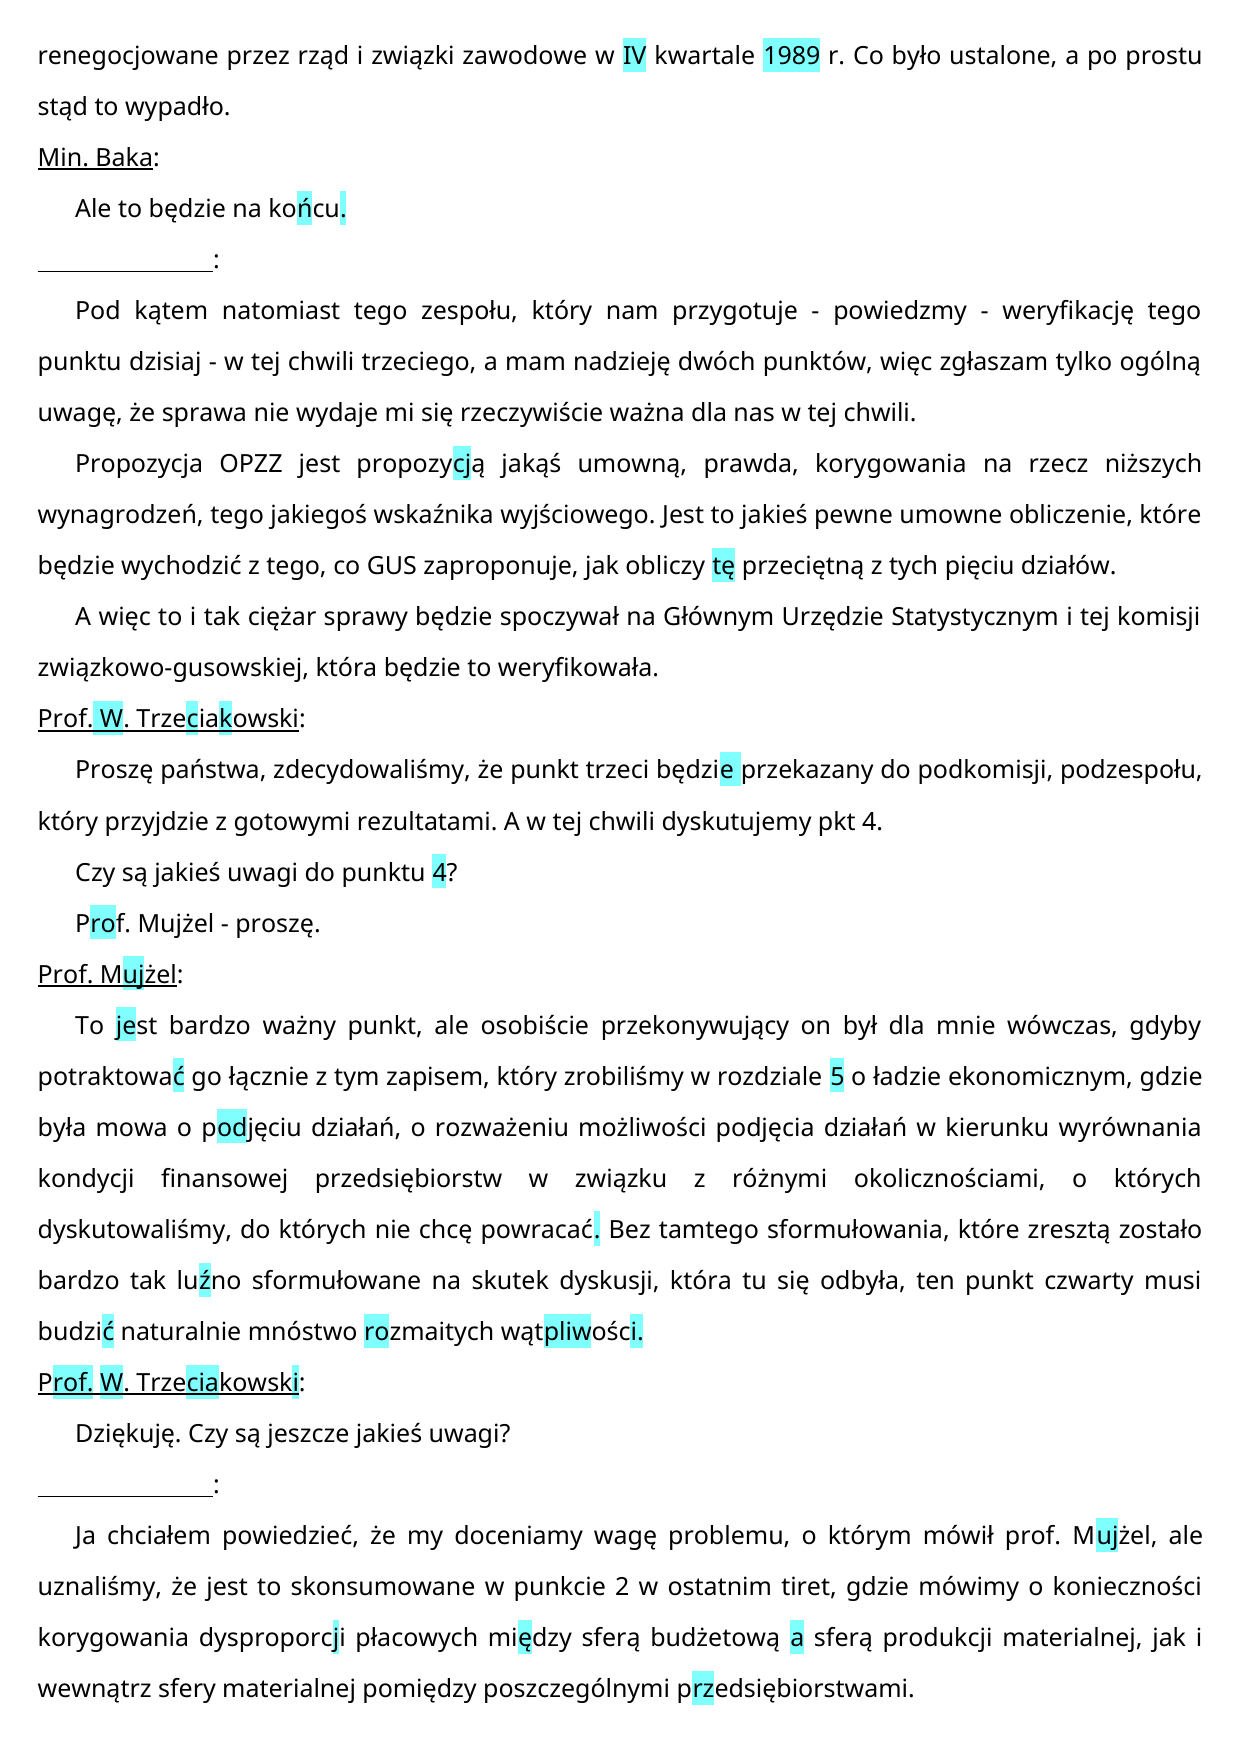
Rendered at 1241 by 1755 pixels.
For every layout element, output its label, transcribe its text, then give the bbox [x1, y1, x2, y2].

text Ale to będzie na końcu. [37, 191, 1203, 225]
text Dziękuję. Czy są jeszcze jakieś uwagi? [37, 1416, 1203, 1450]
text Propozycja OPZZ jest propozycją jakąś umowną, prawda, korygowania na rzecz niższych wynagrodzeń, tego jakiegoś wskaźnika wyjściowego. Jest to jakieś pewne umowne obliczenie, które będzie wychodzić z tego, co GUS zaproponuje, jak obliczy tę przeciętną z tych pięciu działów. [37, 446, 1203, 582]
text Prof. Mujżel - proszę. [37, 905, 1203, 939]
text : [37, 1467, 1203, 1501]
text Min. Baka: [37, 139, 1203, 174]
text To jest bardzo ważny punkt, ale osobiście przekonywujący on był dla mnie wówczas, gdyby potraktować go łącznie z tym zapisem, który zrobiliśmy w rozdziale 5 o ładzie ekonomicznym, gdzie była mowa o podjęciu działań, o rozważeniu możliwości podjęcia działań w kierunku wyrównania kondycji finansowej przedsiębiorstw w związku z różnymi okolicznościami, o których dyskutowaliśmy, do których nie chcę powracać. Bez tamtego sformułowania, które zresztą zostało bardzo tak luźno sformułowane na skutek dyskusji, która tu się odbyła, ten punkt czwarty musi budzić naturalnie mnóstwo rozmaitych wątpliwości. [37, 1007, 1203, 1348]
text Prof. W. Trzeciakowski: [37, 701, 1203, 735]
text A więc to i tak ciężar sprawy będzie spoczywał na Głównym Urzędzie Statystycznym i tej komisji związkowo-gusowskiej, która będzie to weryfikowała. [37, 599, 1203, 684]
text Prof. W. Trzeciakowski: [37, 1364, 1203, 1399]
text Ja chciałem powiedzieć, że my doceniamy wagę problemu, o którym mówił prof. Mujżel, ale uznaliśmy, że jest to skonsumowane w punkcie 2 w ostatnim tiret, gdzie mówimy o konieczności korygowania dysproporcji płacowych między sferą budżetową a sferą produkcji materialnej, jak i wewnątrz sfery materialnej pomiędzy poszczególnymi przedsiębiorstwami. [37, 1518, 1203, 1705]
text : [37, 242, 1203, 276]
text Prof. Mujżel: [37, 956, 1203, 990]
text renegocjowane przez rząd i związki zawodowe w IV kwartale 1989 r. Co było ustalone, a po prostu stąd to wypadło. [37, 37, 1203, 123]
text Proszę państwa, zdecydowaliśmy, że punkt trzeci będzie przekazany do podkomisji, podzespołu, który przyjdzie z gotowymi rezultatami. A w tej chwili dyskutujemy pkt 4. [37, 752, 1203, 837]
text Czy są jakieś uwagi do punktu 4? [37, 854, 1203, 888]
text Pod kątem natomiast tego zespołu, który nam przygotuje - powiedzmy - weryfikację tego punktu dzisiaj - w tej chwili trzeciego, a mam nadzieję dwóch punktów, więc zgłaszam tylko ogólną uwagę, że sprawa nie wydaje mi się rzeczywiście ważna dla nas w tej chwili. [37, 293, 1203, 429]
